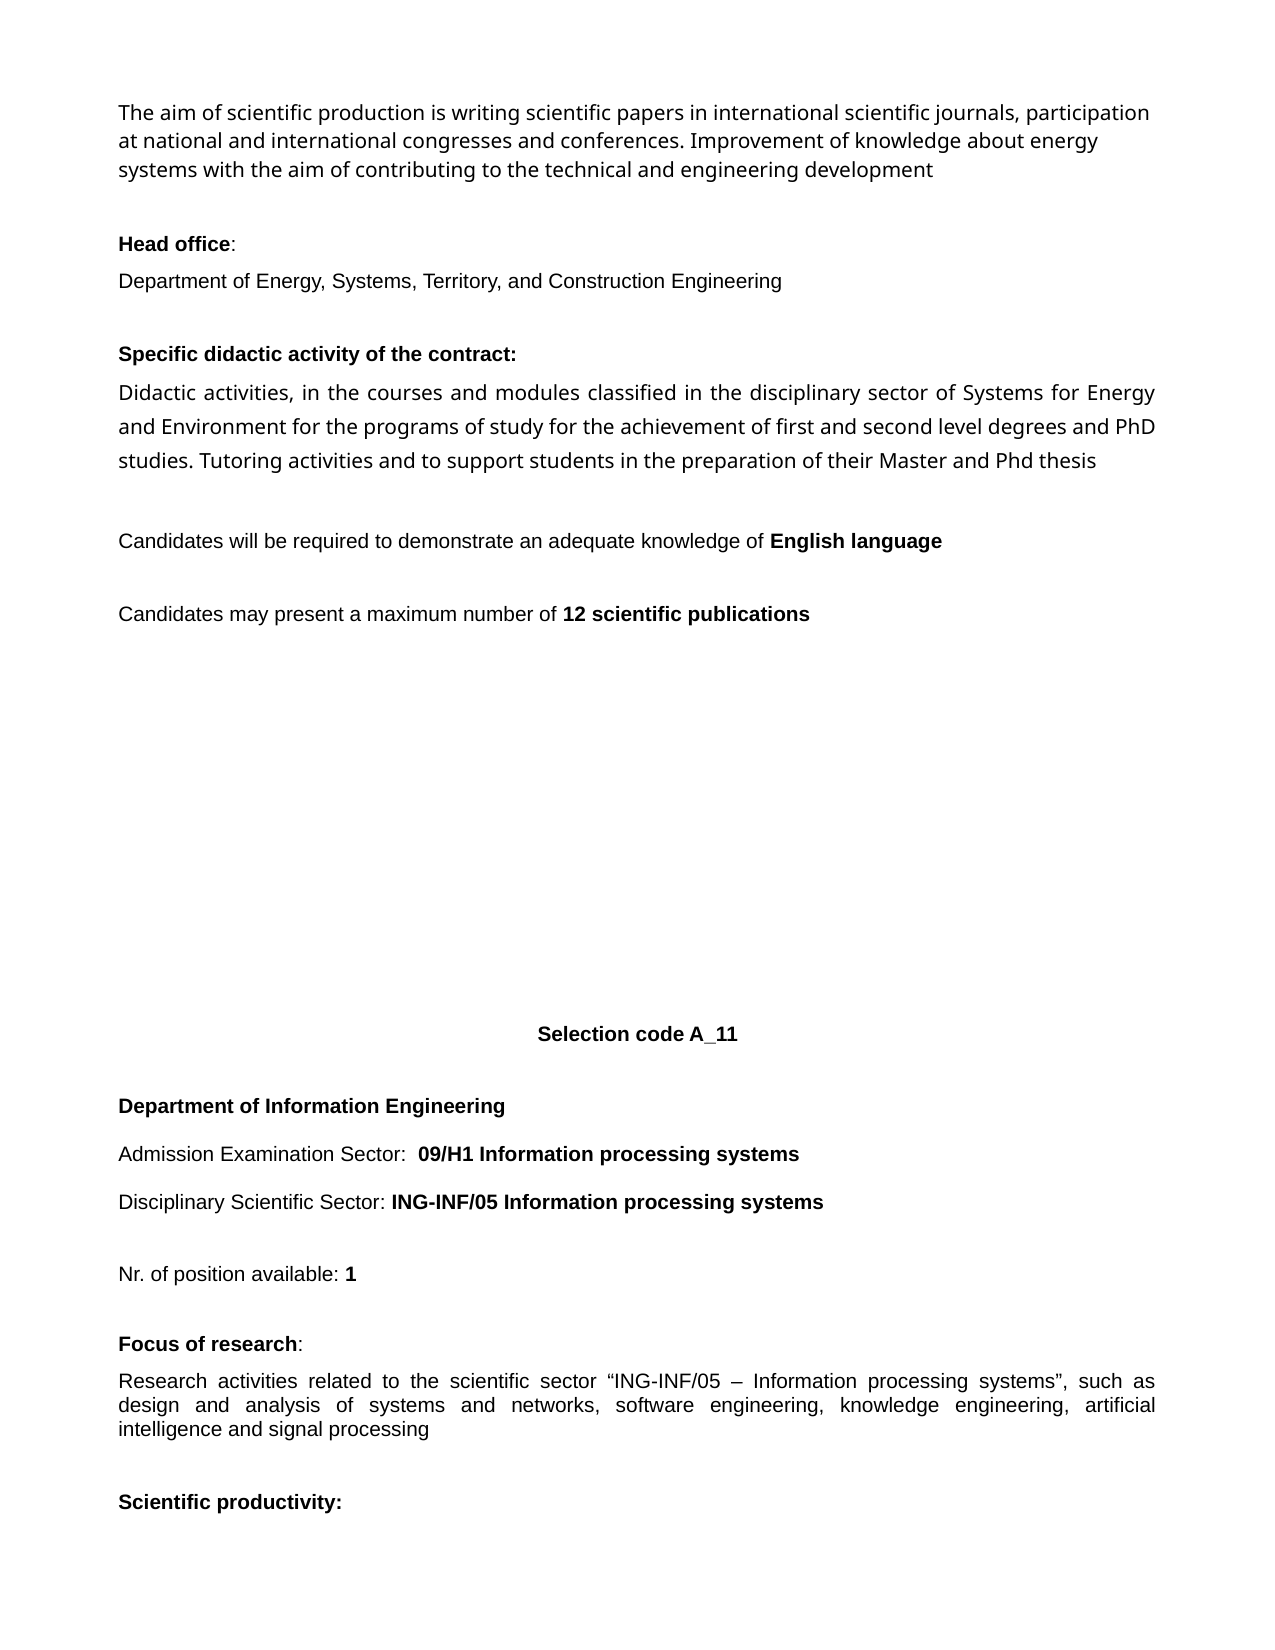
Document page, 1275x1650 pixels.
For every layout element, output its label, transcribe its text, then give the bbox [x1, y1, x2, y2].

text Research activities related to the scientific sector “ING-INF/05 – Information processing systems”, such as design and analysis of systems and networks, software engineering, knowledge engineering, artificial intelligence and signal processing [118, 1369, 1157, 1441]
text Disciplinary Scientific Sector: ING-INF/05 Information processing systems [118, 1189, 1157, 1213]
text Nr. of position available: 1 [118, 1261, 1157, 1285]
text Selection code A_11 [118, 1022, 1157, 1046]
text Head office: [118, 232, 1157, 256]
text Admission Examination Sector: 09/H1 Information processing systems [118, 1142, 1157, 1166]
text Focus of research: [118, 1332, 1157, 1356]
text Specific didactic activity of the contract: [118, 342, 1157, 366]
text Scientific productivity: [118, 1489, 1157, 1513]
text Department of Information Engineering [118, 1094, 1157, 1118]
text Candidates will be required to demonstrate an adequate knowledge of English language [118, 529, 1157, 553]
text The aim of scientific production is writing scientific papers in international scientific journals, participation at national and international congresses and conferences. Improvement of knowledge about energy systems with the aim of contributing to the technical and engineering development [118, 98, 1157, 183]
text Candidates may present a maximum number of 12 scientific publications [118, 602, 1157, 626]
text Didactic activities, in the courses and modules classified in the disciplinary sector of Systems for Energy and Environment for the programs of study for the achievement of first and second level degrees and PhD studies. Tutoring activities and to support students in the preparation of their Master and Phd thesis [118, 378, 1157, 474]
text Department of Energy, Systems, Territory, and Construction Engineering [118, 269, 1157, 293]
